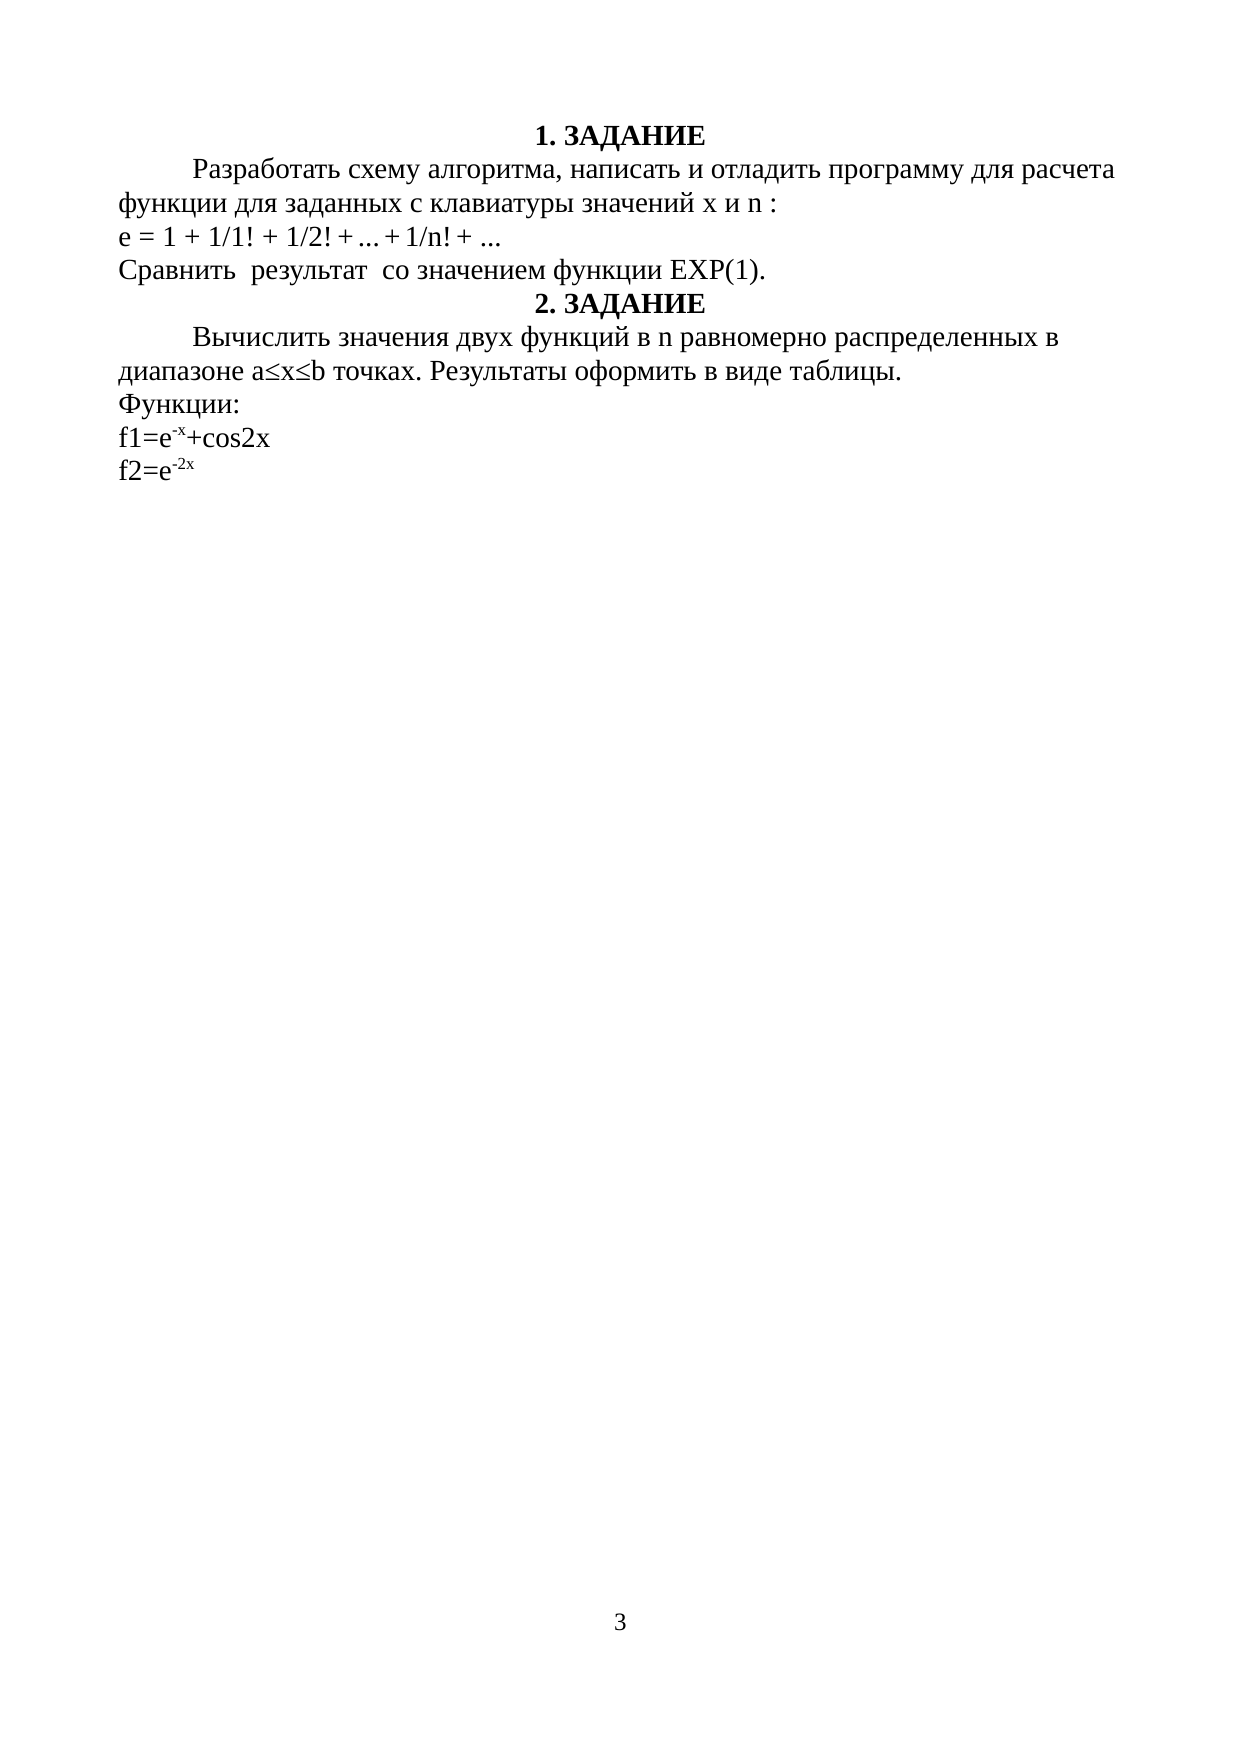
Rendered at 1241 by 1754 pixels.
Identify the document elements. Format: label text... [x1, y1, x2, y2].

text е = 1 + 1/1! + 1/2! + ... + 1/n! + ... [118, 219, 1122, 252]
text Разработать схему алгоритма, написать и отладить программу для расчета функции для заданных с клавиатуры значений x и n : [118, 152, 1122, 219]
text Сравнить результат со значением функции EXP(1). [118, 252, 1122, 286]
text Вычислить значения двух функций в n равномерно распределенных в диапазоне а≤x≤b точках. Результаты оформить в виде таблицы. [118, 319, 1122, 386]
subtitle 1. ЗАДАНИЕ [118, 118, 1122, 152]
text f1=e-x+cos2x [118, 420, 1122, 453]
text 2. ЗАДАНИЕ [118, 286, 1122, 319]
text f2=e-2x [118, 453, 1122, 487]
text Функции: [118, 386, 1122, 420]
